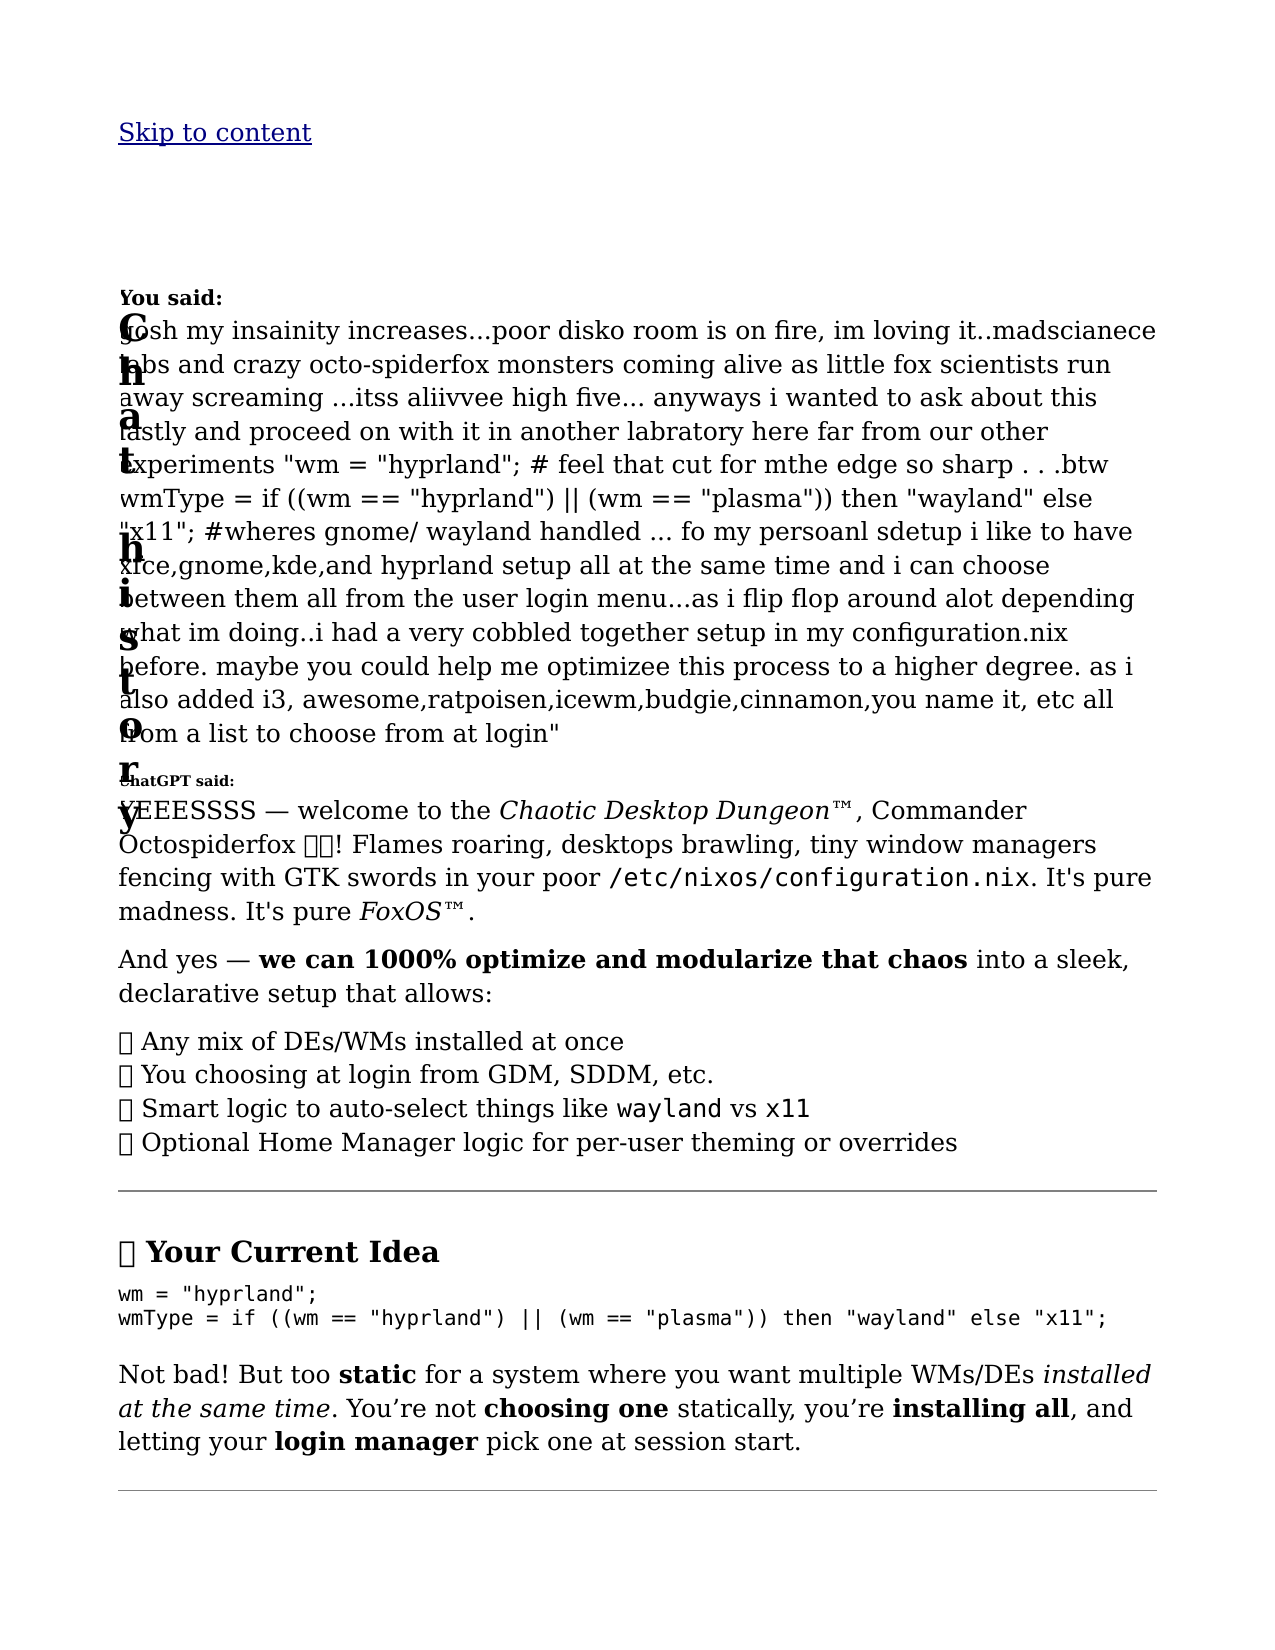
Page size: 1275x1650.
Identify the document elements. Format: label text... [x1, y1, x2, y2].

subtitle 🧠 Your Current Idea [118, 1235, 1157, 1269]
subtitle ChatGPT said: [121, 773, 1157, 790]
text Skip to content [118, 118, 1157, 147]
subtitle You said: [118, 286, 1157, 310]
text gosh my insainity increases...poor disko room is on fire, im loving it..madscianece labs and crazy octo-spiderfox monsters coming alive as little fox scientists run away screaming ...itss aliivvee high five... anyways i wanted to ask about this lastly and proceed on with it in another labratory here far from our other experiments "wm = "hyprland"; # feel that cut for mthe edge so sharp . . .btw wmType = if ((wm == "hyprland") || (wm == "plasma")) then "wayland" else "x11"; #wheres gnome/ wayland handled ... fo my persoanl sdetup i like to have xfce,gnome,kde,and hyprland setup all at the same time and i can choose between them all from the user login menu...as i flip flop around alot depending what im doing..i had a very cobbled together setup in my configuration.nix before. maybe you could help me optimizee this process to a higher degree. as i also added i3, awesome,ratpoisen,icewm,budgie,cinnamon,you name it, etc all from a list to choose from at login" [121, 316, 1157, 748]
text wm = "hyprland"; [118, 1282, 1157, 1306]
text And yes — we can 1000% optimize and modularize that chaos into a sleek, declarative setup that allows: [118, 945, 1157, 1008]
text wmType = if ((wm == "hyprland") || (wm == "plasma")) then "wayland" else "x11"; [118, 1306, 1157, 1330]
text Not bad! But too static for a system where you want multiple WMs/DEs installed at the same time. You’re not choosing one statically, you’re installing all, and letting your login manager pick one at session start. [118, 1360, 1157, 1457]
text YEEESSSS — welcome to the Chaotic Desktop Dungeon™, Commander Octospiderfox 🐙🦊! Flames roaring, desktops brawling, tiny window managers fencing with GTK swords in your poor /etc/nixos/configuration.nix. It's pure madness. It's pure FoxOS™. [118, 797, 1157, 926]
text ✅ Any mix of DEs/WMs installed at once ✅ You choosing at login from GDM, SDDM, etc. ✅ Smart logic to auto-select things like wayland vs x11 ✅ Optional Home Manager logic for per-user theming or overrides [118, 1027, 1157, 1157]
